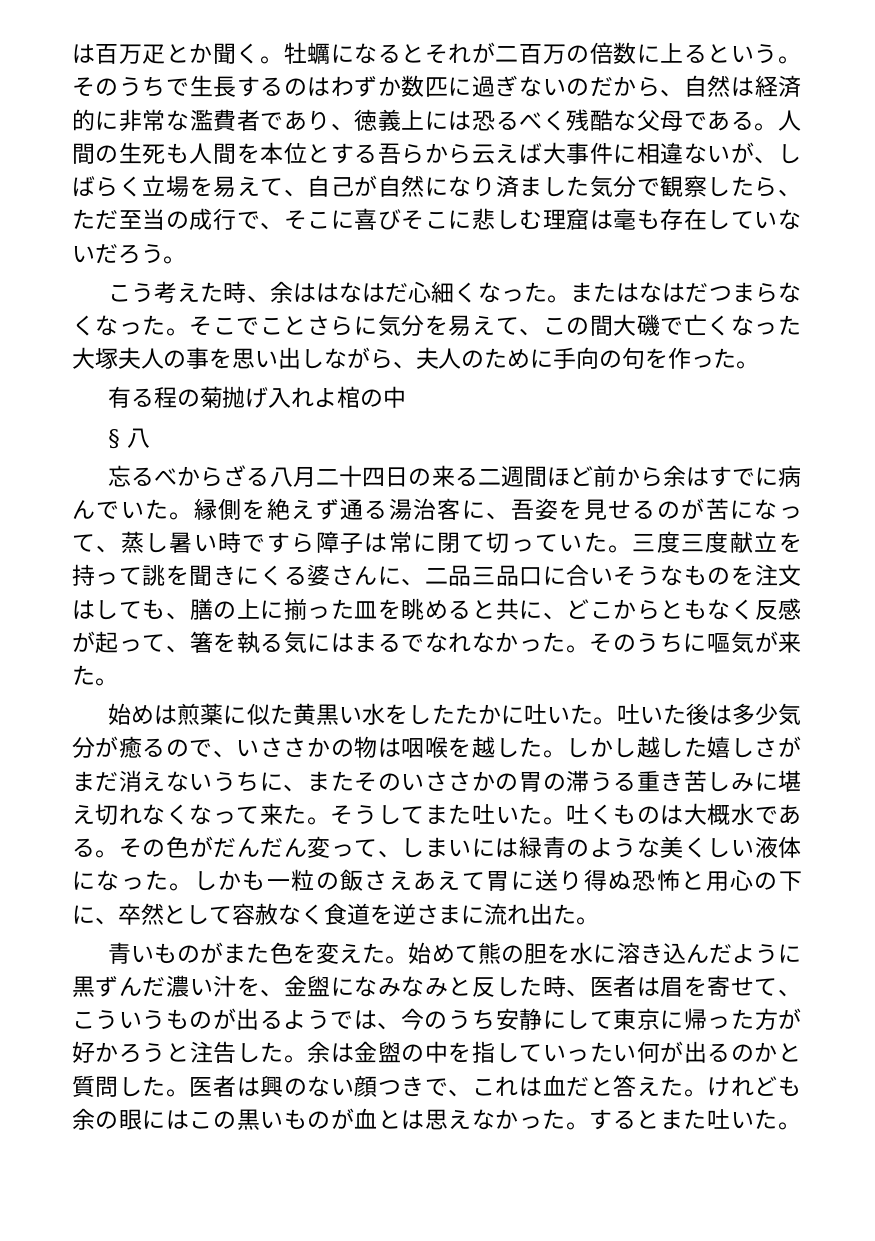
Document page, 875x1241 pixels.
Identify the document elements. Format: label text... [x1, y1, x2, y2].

text こう考えた時、余ははなはだ心細くなった。またはなはだつまらなくなった。そこでことさらに気分を易えて、この間大磯で亡くなった大塚夫人の事を思い出しながら、夫人のために手向の句を作った。 [72, 274, 802, 374]
text は百万疋とか聞く。牡蠣になるとそれが二百万の倍数に上るという。そのうちで生長するのはわずか数匹に過ぎないのだから、自然は経済的に非常な濫費者であり、徳義上には恐るべく残酷な父母である。人間の生死も人間を本位とする吾らから云えば大事件に相違ないが、しばらく立場を易えて、自己が自然になり済ました気分で観察したら、ただ至当の成行で、そこに喜びそこに悲しむ理窟は毫も存在していないだろう。 [72, 36, 802, 269]
text 青いものがまた色を変えた。始めて熊の胆を水に溶き込んだように黒ずんだ濃い汁を、金盥になみなみと反した時、医者は眉を寄せて、こういうものが出るようでは、今のうち安静にして東京に帰った方が好かろうと注告した。余は金盥の中を指していったい何が出るのかと質問した。医者は興のない顔つきで、これは血だと答えた。けれども余の眼にはこの黒いものが血とは思えなかった。するとまた吐いた。 [72, 936, 802, 1135]
text 忘るべからざる八月二十四日の来る二週間ほど前から余はすでに病んでいた。縁側を絶えず通る湯治客に、吾姿を見せるのが苦になって、蒸し暑い時ですら障子は常に閉て切っていた。三度三度献立を持って誂を聞きにくる婆さんに、二品三品口に合いそうなものを注文はしても、膳の上に揃った皿を眺めると共に、どこからともなく反感が起って、箸を執る気にはまるでなれなかった。そのうちに嘔気が来た。 [72, 458, 802, 691]
text § 八 [72, 419, 802, 453]
text 有る程の菊抛げ入れよ棺の中 [72, 380, 802, 413]
text 始めは煎薬に似た黄黒い水をしたたかに吐いた。吐いた後は多少気分が癒るので、いささかの物は咽喉を越した。しかし越した嬉しさがまだ消えないうちに、またそのいささかの胃の滞うる重き苦しみに堪え切れなくなって来た。そうしてまた吐いた。吐くものは大概水である。その色がだんだん変って、しまいには緑青のような美くしい液体になった。しかも一粒の飯さえあえて胃に送り得ぬ恐怖と用心の下に、卒然として容赦なく食道を逆さまに流れ出た。 [72, 697, 802, 930]
